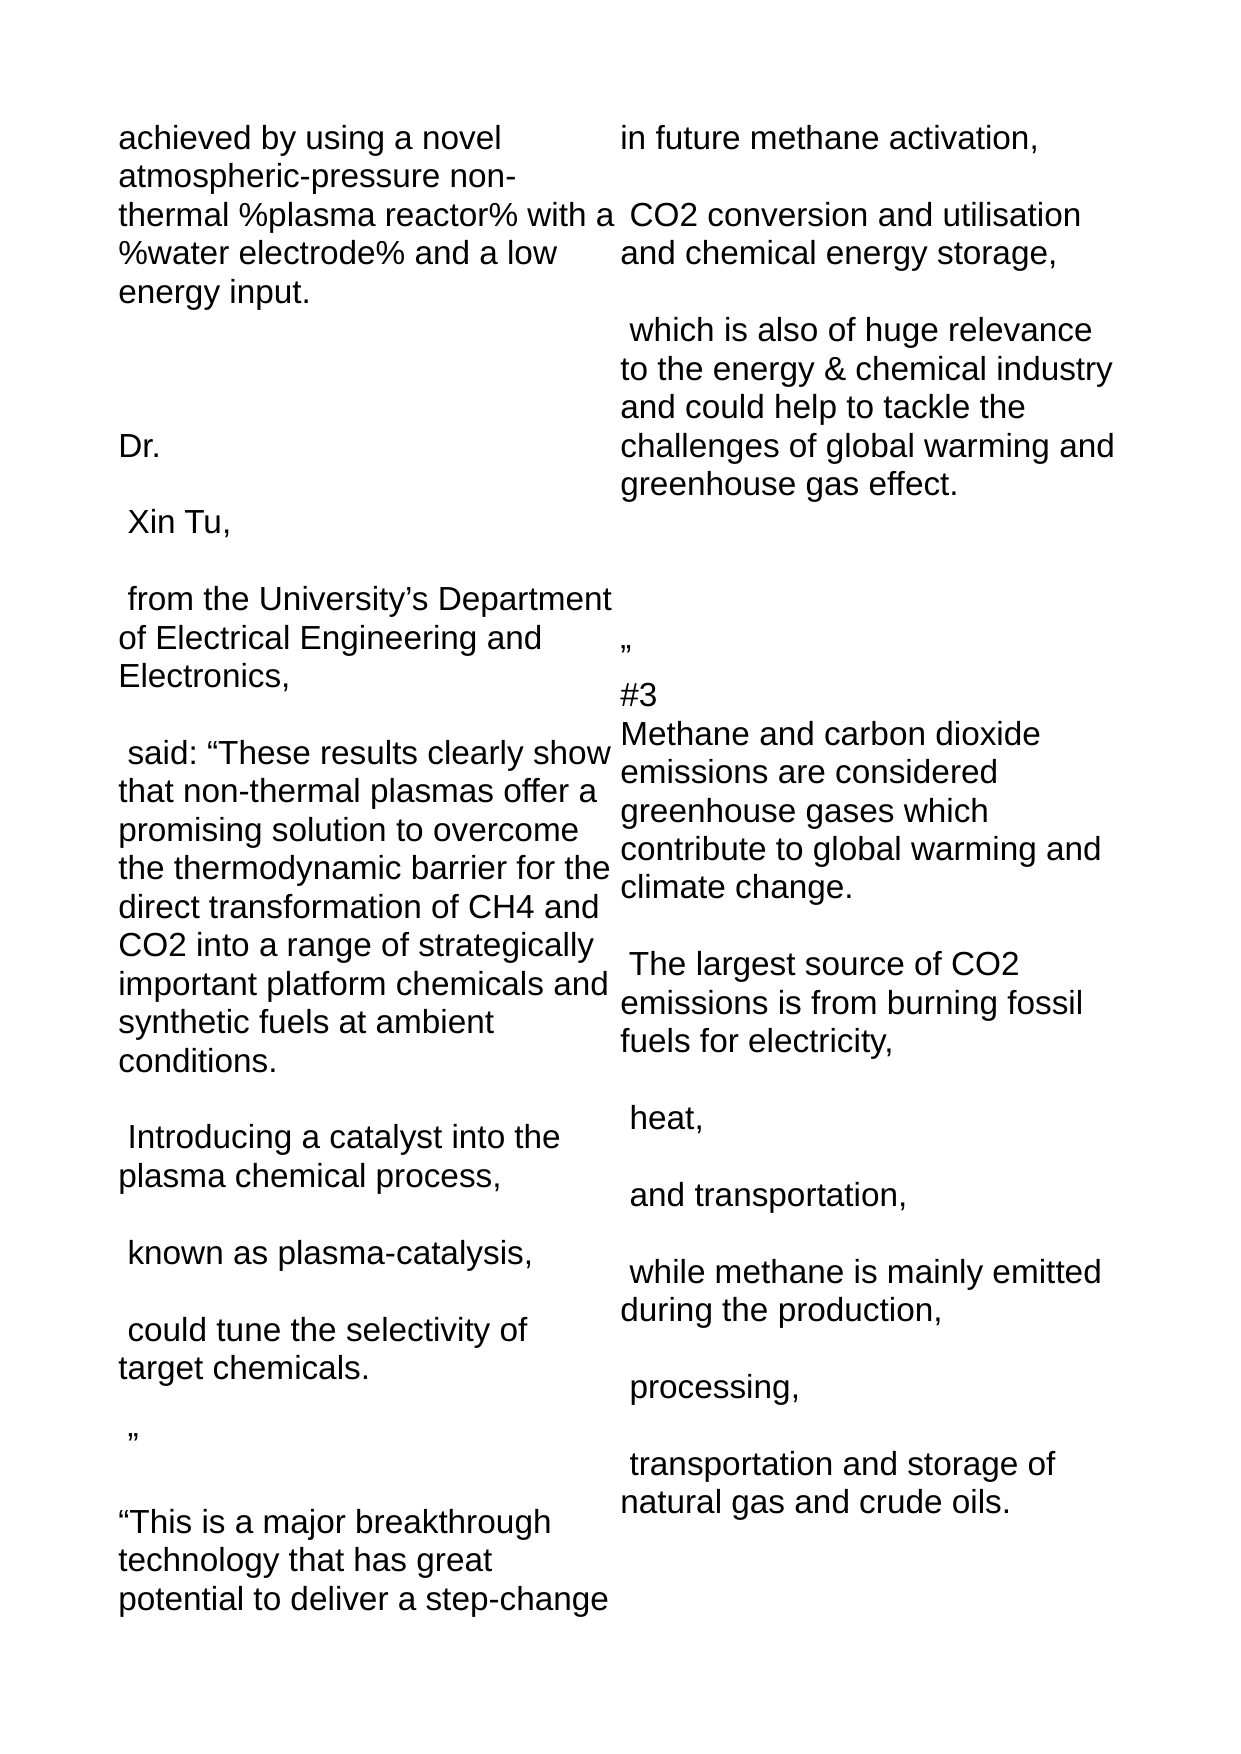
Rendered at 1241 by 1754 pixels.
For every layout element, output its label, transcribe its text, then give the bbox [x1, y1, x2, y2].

text said: “These results clearly show that non-thermal plasmas offer a promising solution to overcome the thermodynamic barrier for the direct transformation of CH4 and CO2 into a range of strategically important platform chemicals and synthetic fuels at ambient conditions. [118, 733, 620, 1079]
text known as plasma-catalysis, [118, 1233, 620, 1271]
text The largest source of CO2 emissions is from burning fossil fuels for electricity, [620, 944, 1122, 1060]
text “This is a major breakthrough technology that has great potential to deliver a step-change [118, 1502, 620, 1617]
text while methane is mainly emitted during the production, [620, 1252, 1122, 1329]
text heat, [620, 1098, 1122, 1137]
text #3 [620, 675, 1122, 714]
text and transportation, [620, 1175, 1122, 1213]
text which is also of huge relevance to the energy & chemical industry and could help to tackle the challenges of global warming and greenhouse gas effect. [620, 310, 1122, 502]
text Introducing a catalyst into the plasma chemical process, [118, 1117, 620, 1194]
text achieved by using a novel atmospheric-pressure non-thermal %plasma reactor% with a %water electrode% and a low energy input. [118, 118, 620, 310]
text Dr. [118, 426, 620, 464]
text in future methane activation, [620, 118, 1122, 157]
text Methane and carbon dioxide emissions are considered greenhouse gases which contribute to global warming and climate change. [620, 714, 1122, 906]
text processing, [620, 1367, 1122, 1406]
text ” [118, 1425, 620, 1463]
text could tune the selectivity of target chemicals. [118, 1310, 620, 1387]
text CO2 conversion and utilisation and chemical energy storage, [620, 195, 1122, 272]
text Xin Tu, [118, 502, 620, 541]
text ” [620, 637, 1122, 675]
text transportation and storage of natural gas and crude oils. [620, 1444, 1122, 1521]
text from the University’s Department of Electrical Engineering and Electronics, [118, 579, 620, 695]
